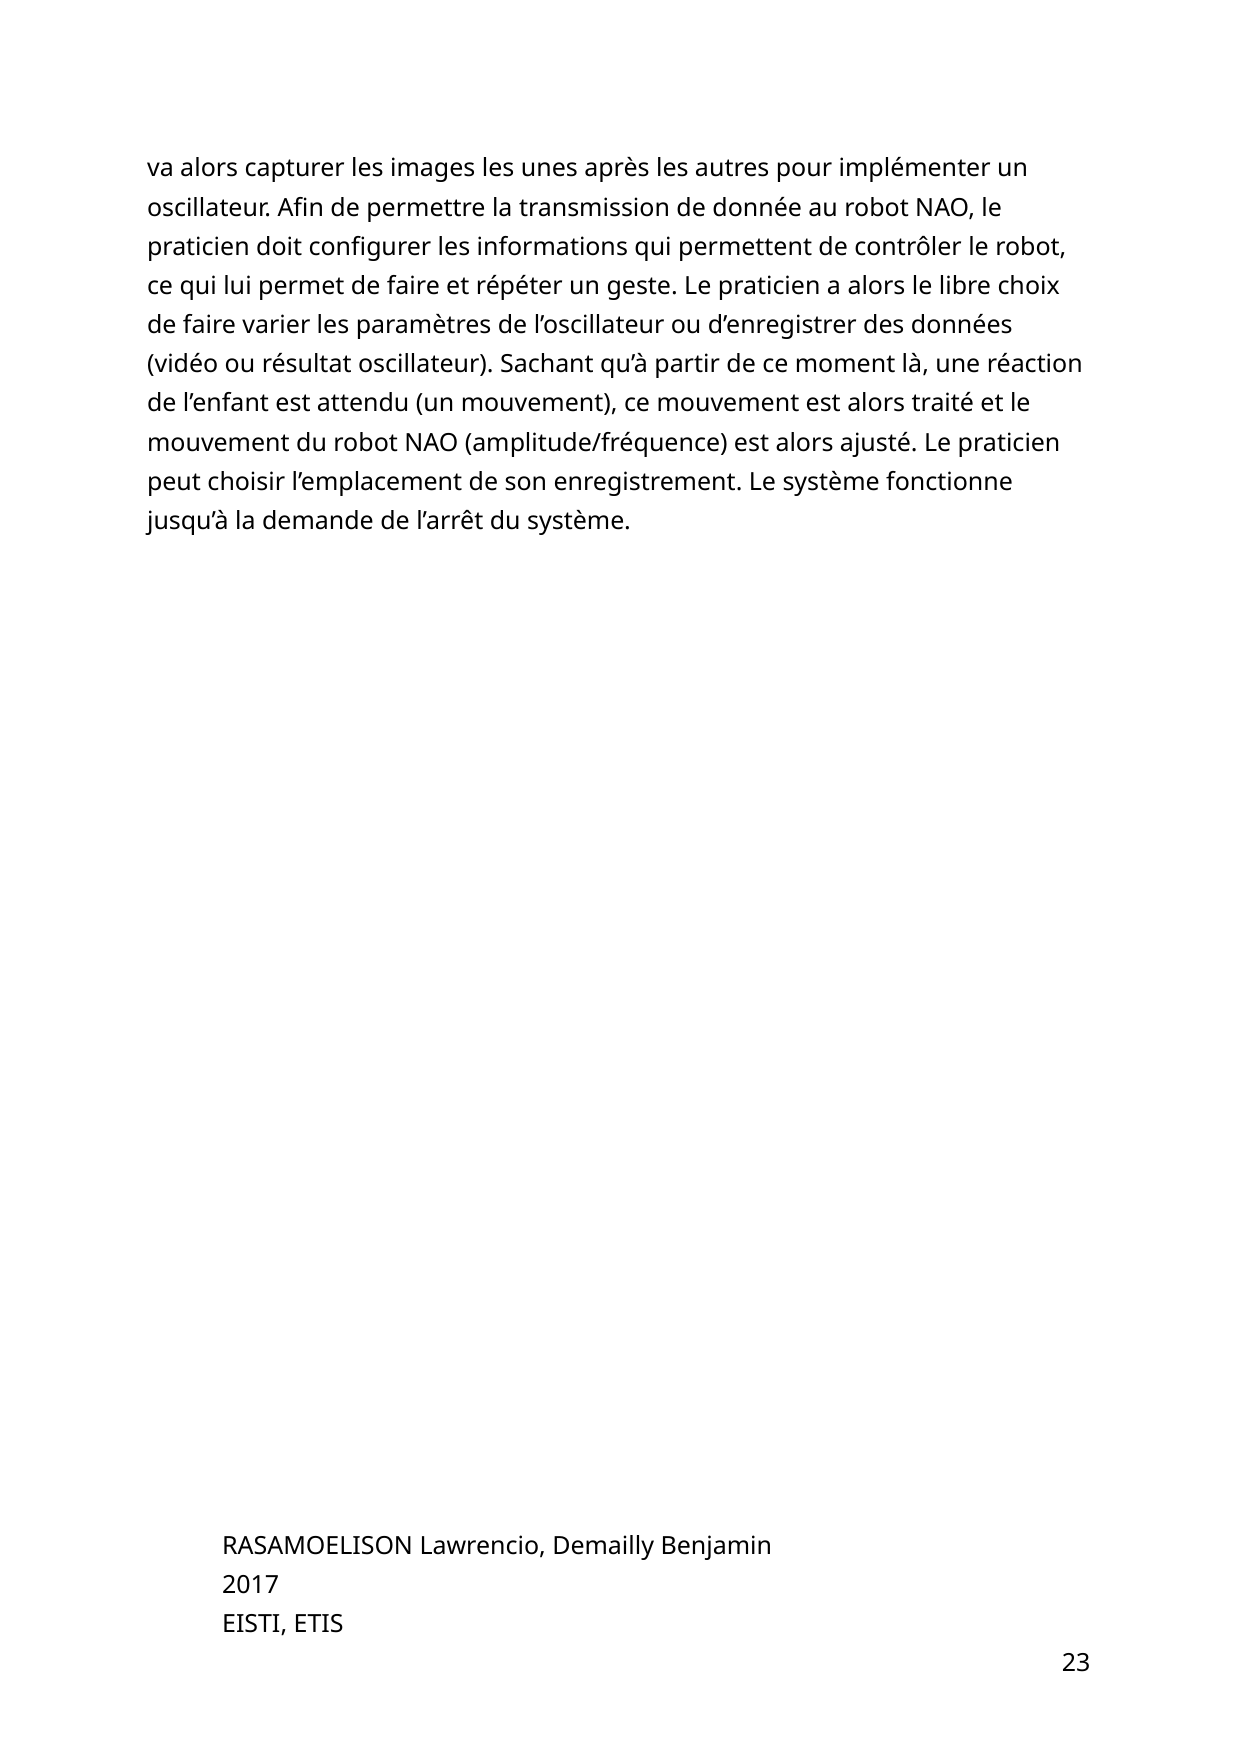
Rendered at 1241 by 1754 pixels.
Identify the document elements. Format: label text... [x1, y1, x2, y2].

text va alors capturer les images les unes après les autres pour implémenter un oscillateur. Afin de permettre la transmission de donnée au robot NAO, le praticien doit configurer les informations qui permettent de contrôler le robot, ce qui lui permet de faire et répéter un geste. Le praticien a alors le libre choix de faire varier les paramètres de l’oscillateur ou d’enregistrer des données (vidéo ou résultat oscillateur). Sachant qu’à partir de ce moment là, une réaction de l’enfant est attendu (un mouvement), ce mouvement est alors traité et le mouvement du robot NAO (amplitude/fréquence) est alors ajusté. Le praticien peut choisir l’emplacement de son enregistrement. Le système fonctionne jusqu’à la demande de l’arrêt du système. [147, 150, 1090, 537]
